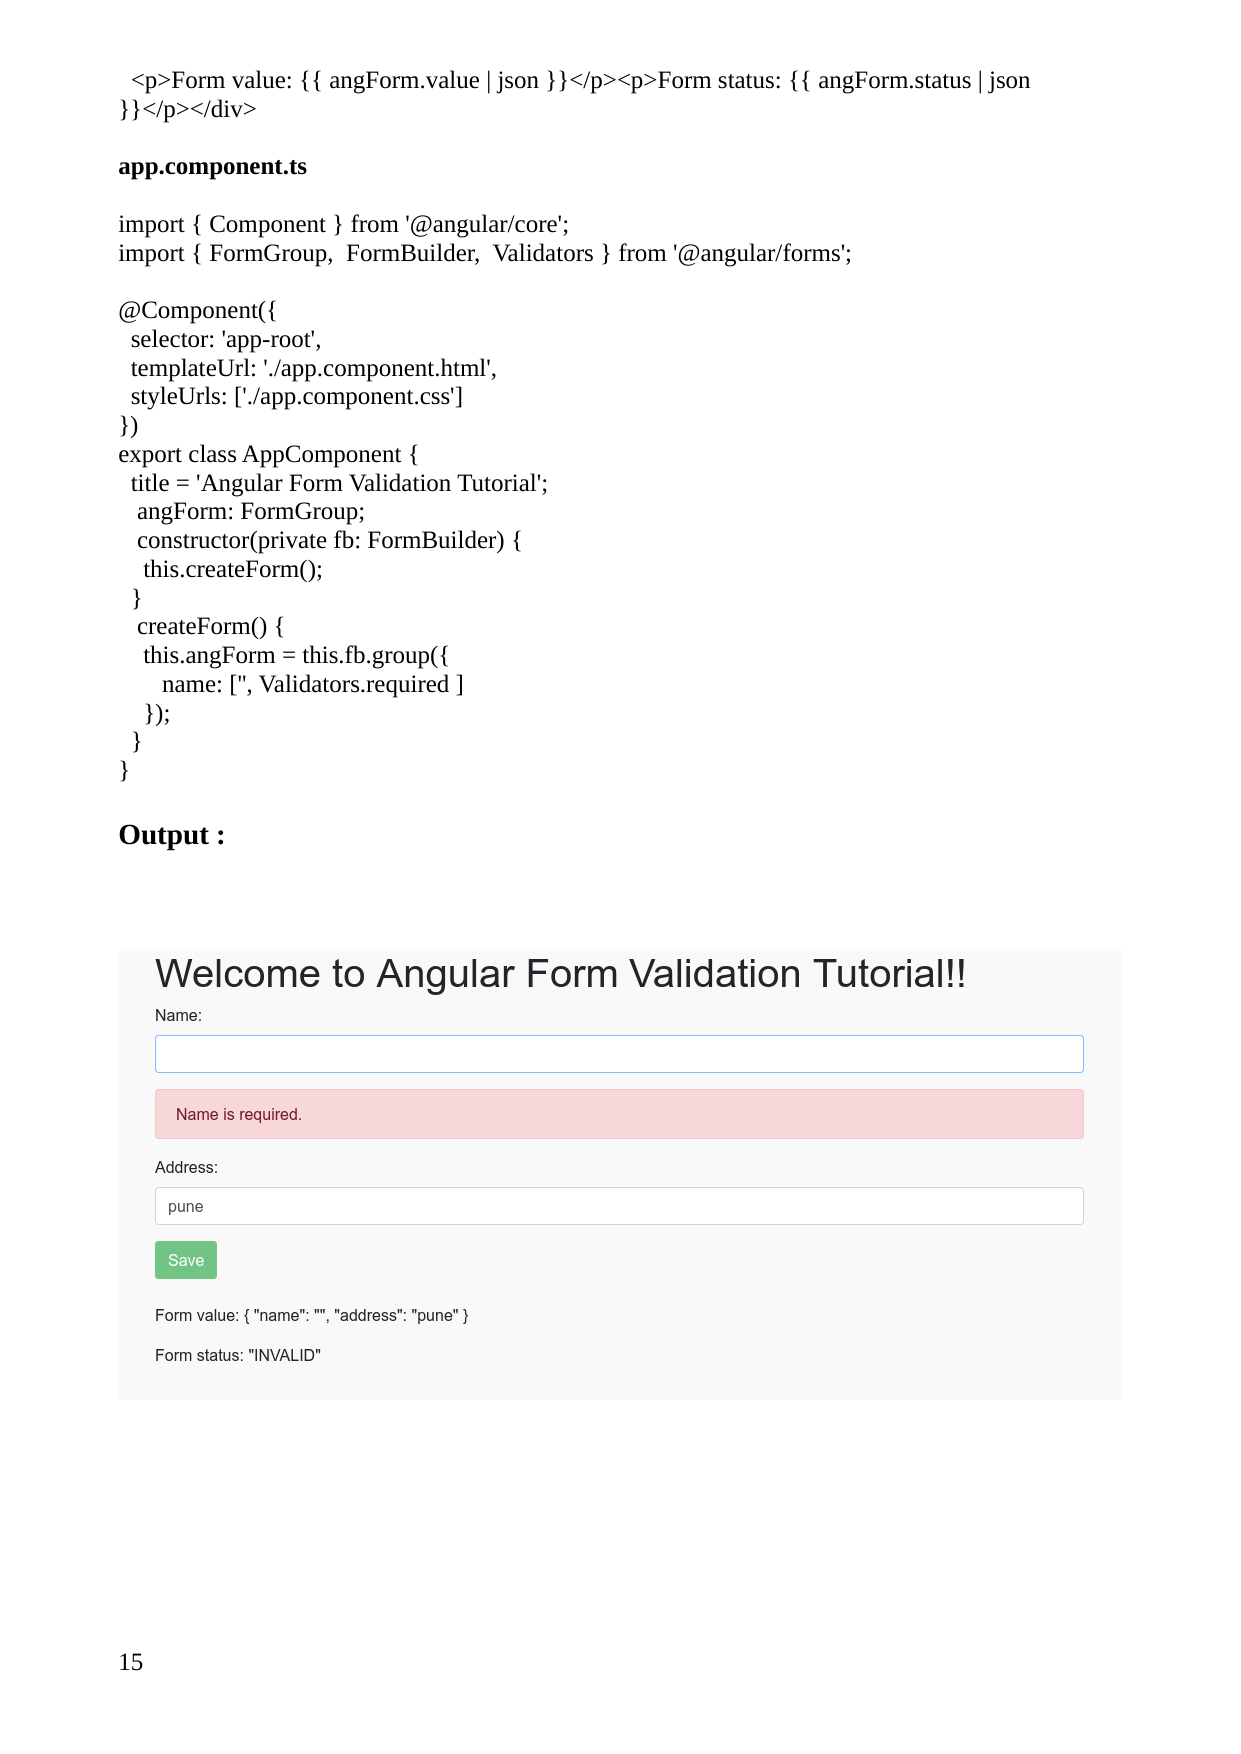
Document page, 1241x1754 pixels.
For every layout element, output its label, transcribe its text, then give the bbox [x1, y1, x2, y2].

text @Component({ [118, 295, 1122, 324]
text import { Component } from '@angular/core'; [118, 209, 1122, 238]
text } [118, 583, 1122, 611]
text title = 'Angular Form Validation Tutorial'; [118, 468, 1122, 496]
text templateUrl: './app.component.html', [118, 353, 1122, 381]
text styleUrls: ['./app.component.css'] [118, 381, 1122, 410]
text }) [118, 410, 1122, 439]
text constructor(private fb: FormBuilder) { [118, 525, 1122, 554]
text app.component.ts [118, 151, 1122, 180]
text this.createForm(); [118, 554, 1122, 583]
text createForm() { [118, 611, 1122, 640]
text <p>Form value: {{ angForm.value | json }}</p><p>Form status: {{ angForm.status | json }}</p></div> [118, 65, 1122, 123]
text import { FormGroup, FormBuilder, Validators } from '@angular/forms'; [118, 238, 1122, 266]
text name: ['', Validators.required ] [118, 669, 1122, 698]
text angForm: FormGroup; [118, 496, 1122, 525]
text } [118, 755, 1122, 784]
text export class AppComponent { [118, 439, 1122, 468]
text Output : [118, 817, 1122, 851]
text }); [118, 698, 1122, 726]
text this.angForm = this.fb.group({ [118, 640, 1122, 669]
text selector: 'app-root', [118, 324, 1122, 353]
text } [118, 726, 1122, 755]
picture [118, 951, 1123, 1400]
